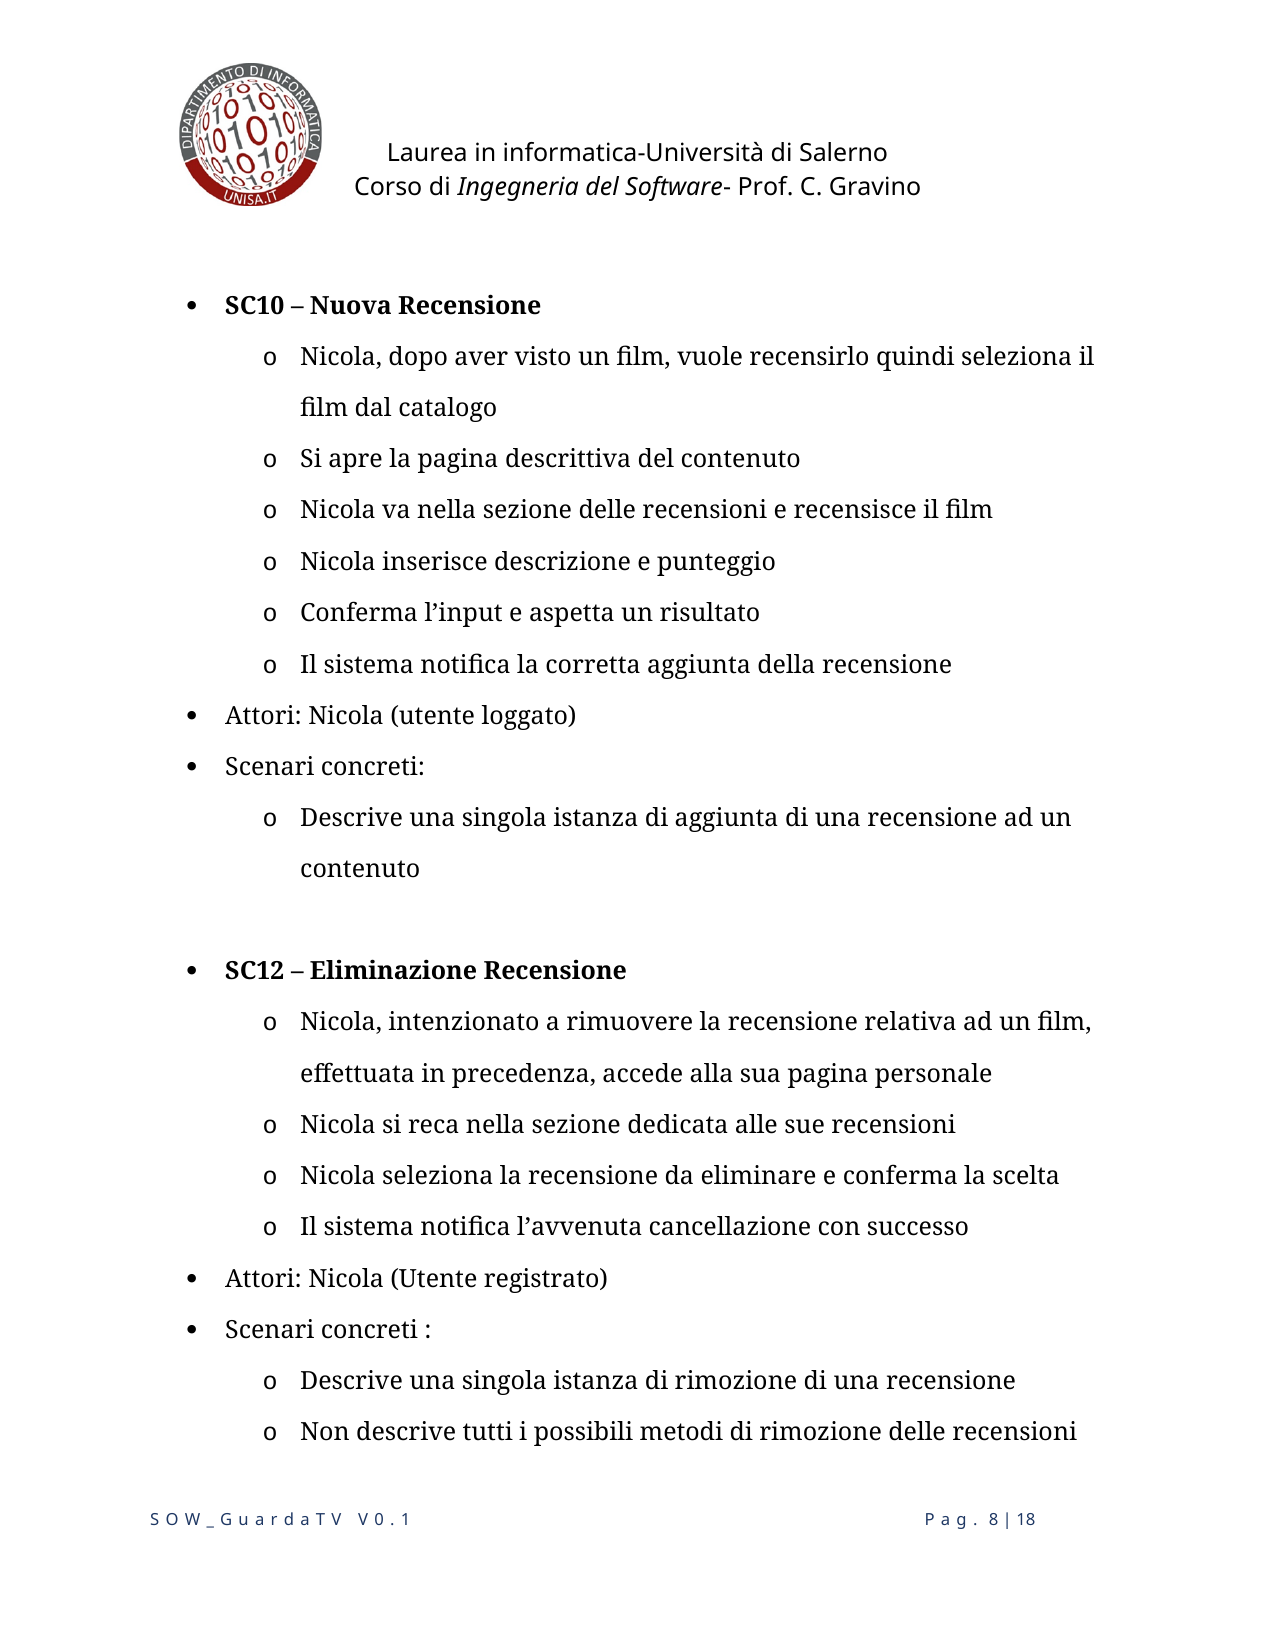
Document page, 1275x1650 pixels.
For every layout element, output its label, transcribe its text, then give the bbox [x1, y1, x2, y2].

list Non descrive tutti i possibili metodi di rimozione delle recensioni [262, 1414, 1125, 1448]
list SC12 – Eliminazione Recensione [187, 953, 1125, 987]
list Descrive una singola istanza di rimozione di una recensione [262, 1362, 1125, 1397]
list Scenari concreti : [187, 1311, 1125, 1346]
list Nicola, intenzionato a rimuovere la recensione relativa ad un film, effettuata in precedenza, accede alla sua pagina personale [262, 1004, 1125, 1089]
list Conferma l’input e aspetta un risultato [262, 595, 1125, 629]
list Attori: Nicola (utente loggato) [187, 698, 1125, 732]
list Nicola si reca nella sezione dedicata alle sue recensioni [262, 1106, 1125, 1141]
list Nicola seleziona la recensione da eliminare e conferma la scelta [262, 1158, 1125, 1192]
list Il sistema notifica l’avvenuta cancellazione con successo [262, 1209, 1125, 1243]
list Descrive una singola istanza di aggiunta di una recensione ad un contenuto [262, 800, 1125, 885]
list Nicola inserisce descrizione e punteggio [262, 543, 1125, 578]
list Scenari concreti: [187, 749, 1125, 783]
list Nicola va nella sezione delle recensioni e recensisce il film [262, 492, 1125, 526]
list Si apre la pagina descrittiva del contenuto [262, 441, 1125, 475]
list Nicola, dopo aver visto un film, vuole recensirlo quindi seleziona il film dal catalogo [262, 338, 1125, 424]
list SC10 – Nuova Recensione [187, 287, 1125, 322]
list Il sistema notifica la corretta aggiunta della recensione [262, 646, 1125, 681]
list Attori: Nicola (Utente registrato) [187, 1260, 1125, 1294]
